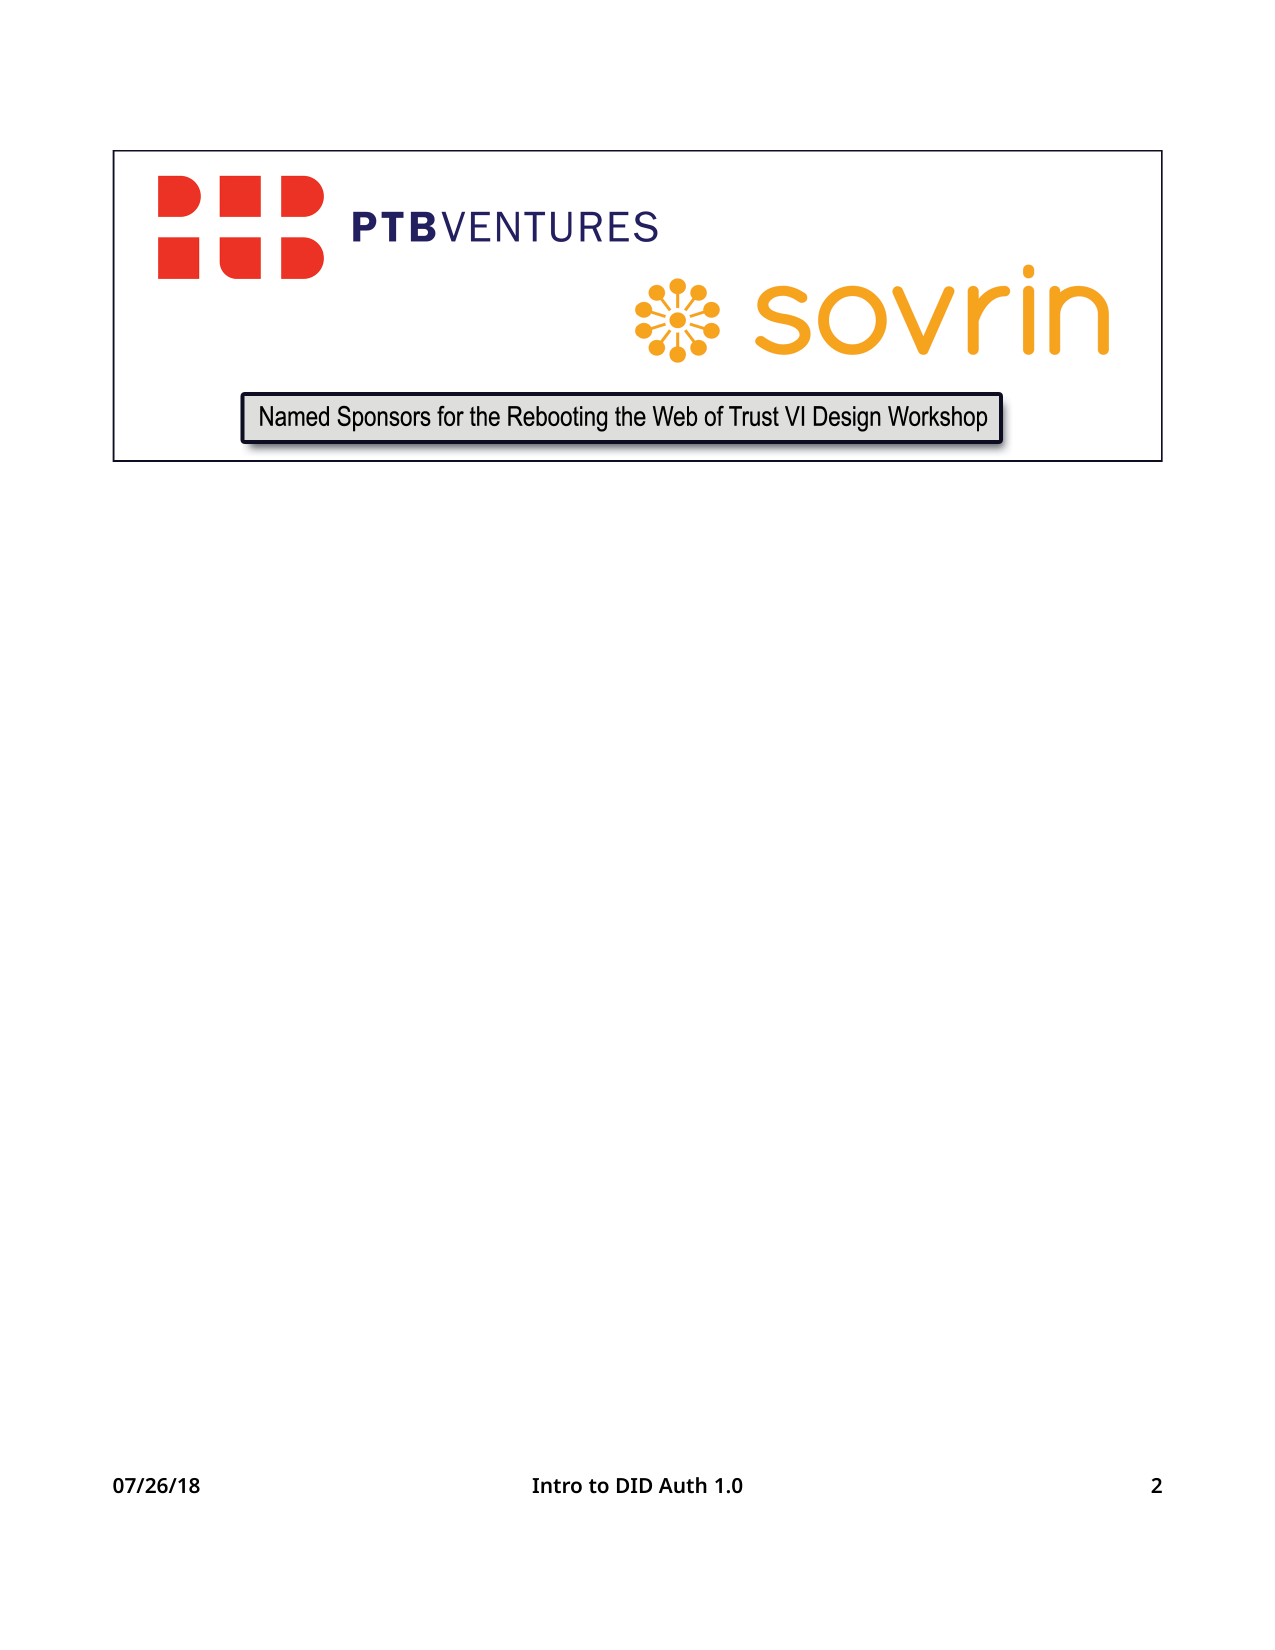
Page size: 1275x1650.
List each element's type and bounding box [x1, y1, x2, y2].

picture [112, 150, 1163, 462]
